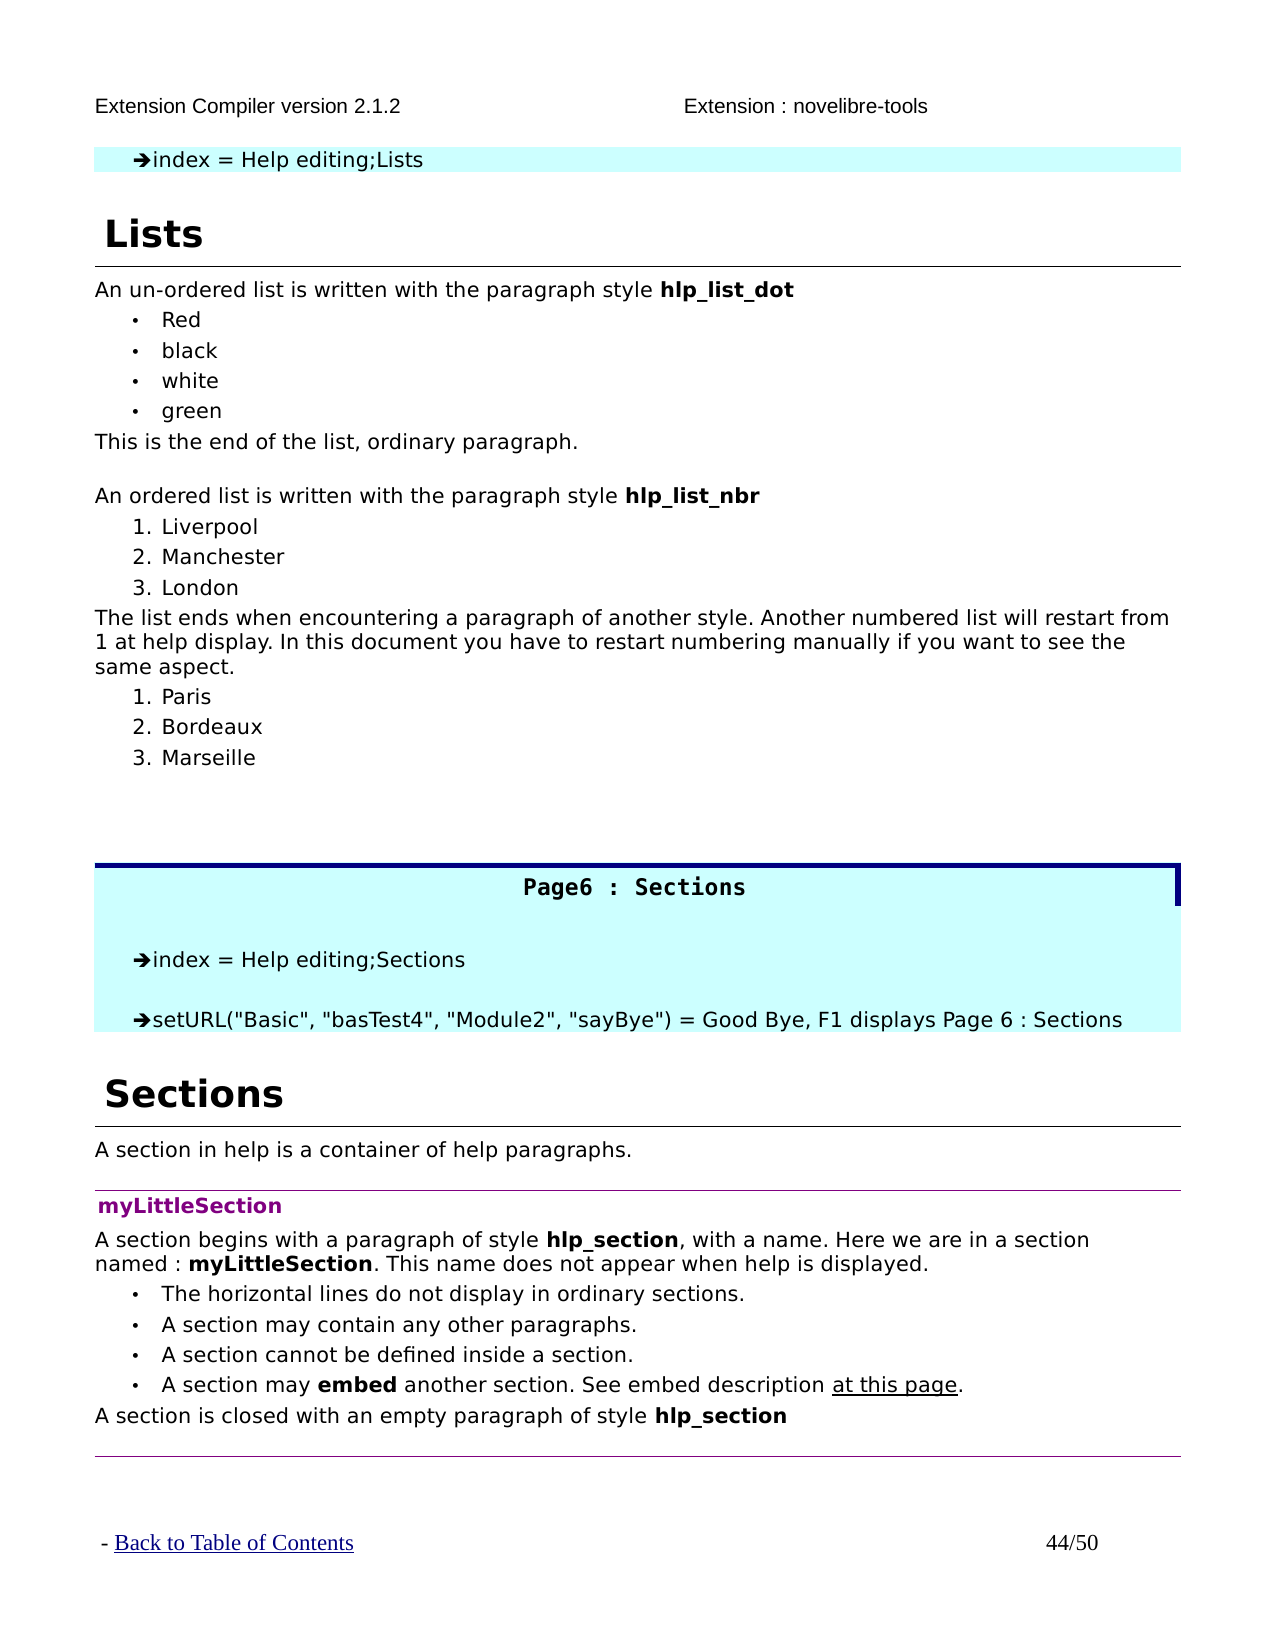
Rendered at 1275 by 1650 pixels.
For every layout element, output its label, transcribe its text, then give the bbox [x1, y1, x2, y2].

list A section may contain any other paragraphs. [132, 1313, 1181, 1337]
text An ordered list is written with the paragraph style hlp_list_nbr [94, 460, 1181, 509]
list white [132, 369, 1181, 393]
list A section may embed another section. See embed description at this page. [132, 1373, 1181, 1398]
text Page6 : Sections [94, 864, 1175, 906]
list Manchester [132, 545, 1181, 569]
list green [132, 399, 1181, 424]
text A section in help is a container of help paragraphs. [94, 1138, 1181, 1163]
list London [132, 575, 1181, 600]
list setURL("Basic", "basTest4", "Module2", "sayBye") = Good Bye, F1 displays Page 6 : Sections [94, 1008, 1181, 1032]
list black [132, 339, 1181, 363]
text Lists [94, 203, 1181, 266]
list Liverpool [132, 515, 1181, 539]
text Sections [94, 1063, 1181, 1126]
text This is the end of the list, ordinary paragraph. [94, 430, 1181, 454]
text An un-ordered list is written with the paragraph style hlp_list_dot [94, 278, 1181, 303]
list Marseille [132, 746, 1181, 770]
list index = Help editing;Sections [94, 948, 1181, 972]
list index = Help editing;Lists [94, 147, 1181, 172]
list The horizontal lines do not display in ordinary sections. [132, 1282, 1181, 1307]
list Bordeaux [132, 715, 1181, 740]
list Red [132, 308, 1181, 333]
list A section cannot be defined inside a section. [132, 1343, 1181, 1367]
text myLittleSection [94, 1191, 1181, 1222]
text A section is closed with an empty paragraph of style hlp_section [94, 1404, 1181, 1428]
text A section begins with a paragraph of style hlp_section, with a name. Here we are in a section named : myLittleSection. This name does not appear when help is displayed. [94, 1228, 1181, 1277]
text The list ends when encountering a paragraph of another style. Another numbered list will restart from 1 at help display. In this document you have to restart numbering manually if you want to see the same aspect. [94, 606, 1181, 679]
list Paris [132, 685, 1181, 709]
